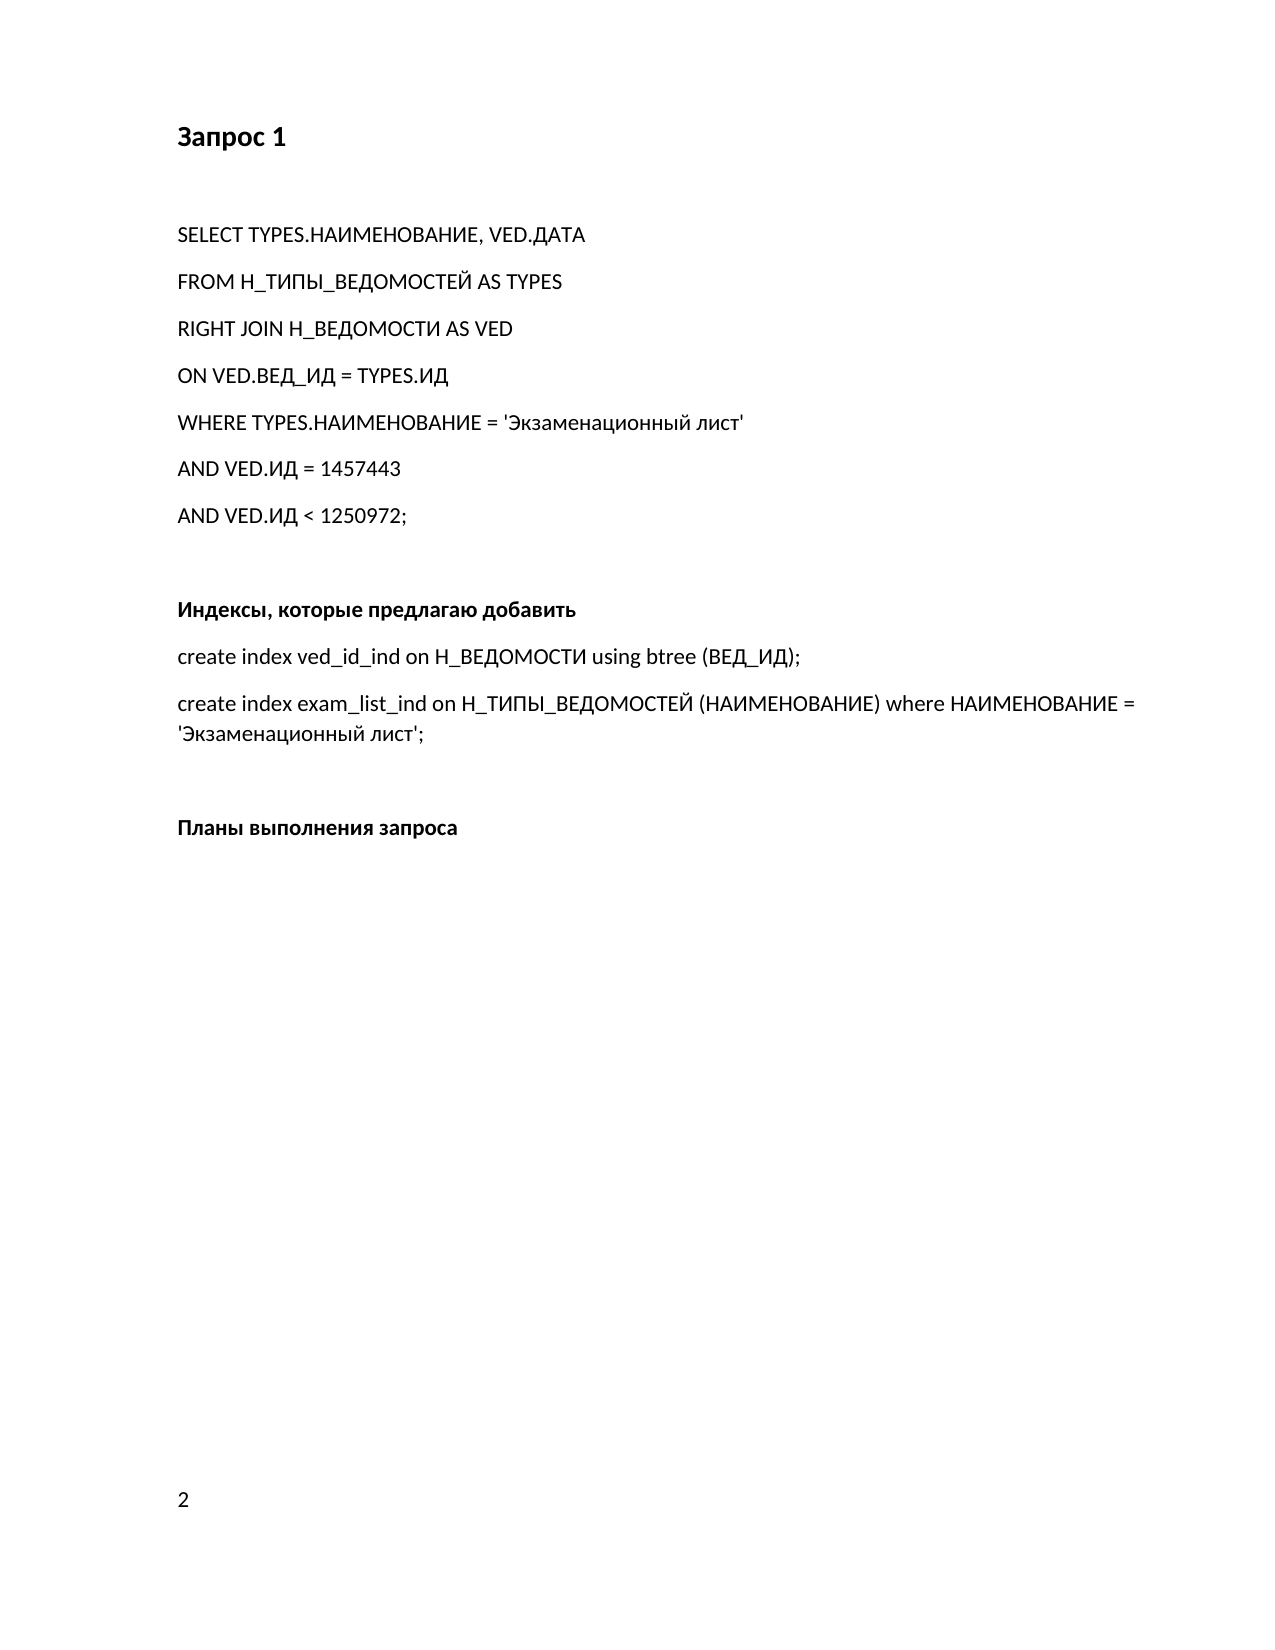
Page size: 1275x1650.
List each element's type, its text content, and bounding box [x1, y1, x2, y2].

text Планы выполнения запроса [177, 813, 1186, 841]
text SELECT TYPES.НАИМЕНОВАНИЕ, VED.ДАТА [177, 220, 1186, 248]
text WHERE TYPES.НАИМЕНОВАНИЕ = 'Экзаменационный лист' [177, 408, 1186, 436]
text ON VED.ВЕД_ИД = TYPES.ИД [177, 361, 1186, 389]
text Индексы, которые предлагаю добавить [177, 595, 1186, 623]
text Запрос 1 [177, 118, 1186, 154]
text AND VED.ИД < 1250972; [177, 501, 1186, 529]
text AND VED.ИД = 1457443 [177, 454, 1186, 482]
text RIGHT JOIN Н_ВЕДОМОСТИ AS VED [177, 314, 1186, 342]
text FROM Н_ТИПЫ_ВЕДОМОСТЕЙ AS TYPES [177, 267, 1186, 295]
text create index ved_id_ind on Н_ВЕДОМОСТИ using btree (ВЕД_ИД); [177, 642, 1186, 670]
text create index exam_list_ind on Н_ТИПЫ_ВЕДОМОСТЕЙ (НАИМЕНОВАНИЕ) where НАИМЕНОВАНИЕ = 'Экзаменационный лист'; [177, 689, 1186, 747]
